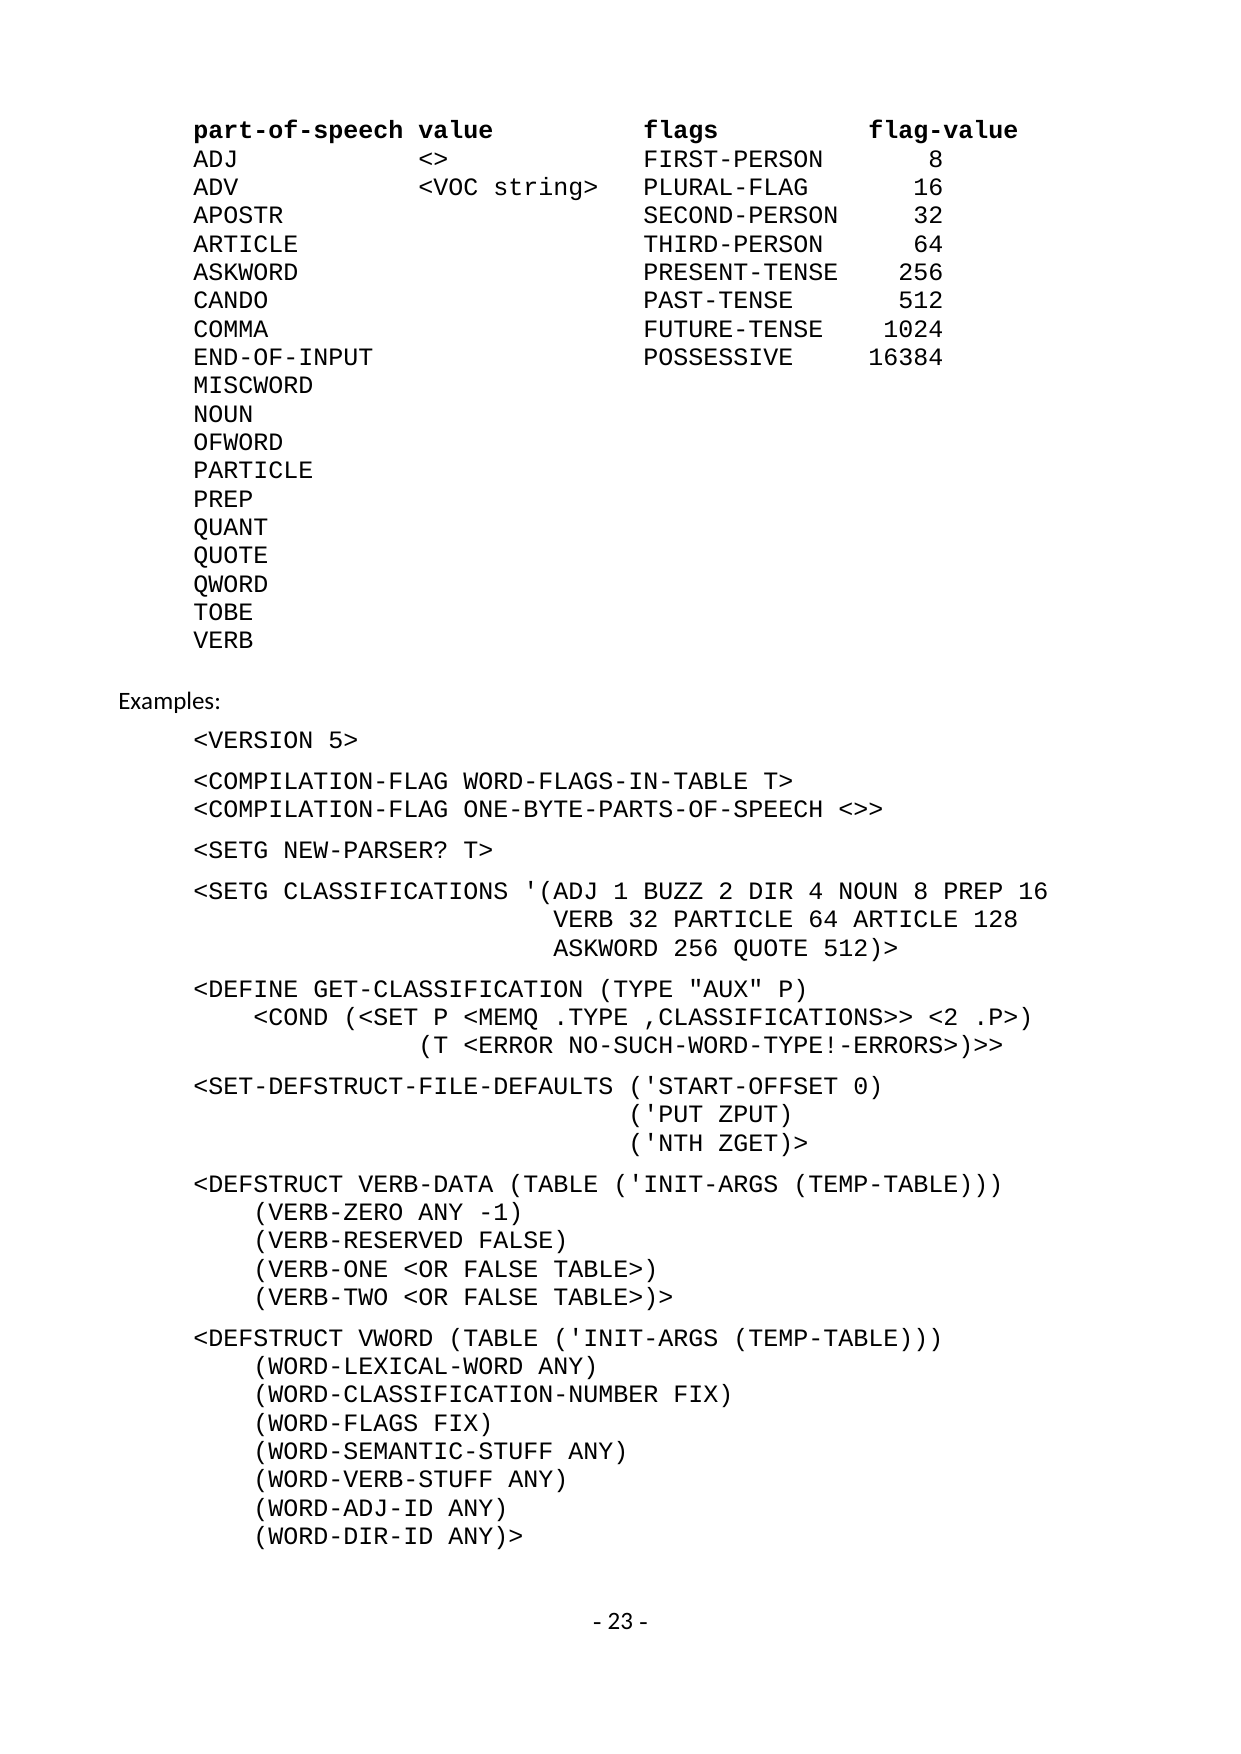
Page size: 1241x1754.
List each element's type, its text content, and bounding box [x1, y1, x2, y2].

text <SETG CLASSIFICATIONS '(ADJ 1 BUZZ 2 DIR 4 NOUN 8 PREP 16 VERB 32 PARTICLE 64 ARTICLE 128 ASKWORD 256 QUOTE 512)> [118, 879, 1122, 964]
text <COMPILATION-FLAG WORD-FLAGS-IN-TABLE T> <COMPILATION-FLAG ONE-BYTE-PARTS-OF-SPEECH <>> [118, 769, 1122, 825]
text <DEFSTRUCT VERB-DATA (TABLE ('INIT-ARGS (TEMP-TABLE))) (VERB-ZERO ANY -1) (VERB-RESERVED FALSE) (VERB-ONE <OR FALSE TABLE>) (VERB-TWO <OR FALSE TABLE>)> [118, 1171, 1122, 1313]
text <DEFSTRUCT VWORD (TABLE ('INIT-ARGS (TEMP-TABLE))) (WORD-LEXICAL-WORD ANY) (WORD-CLASSIFICATION-NUMBER FIX) (WORD-FLAGS FIX) (WORD-SEMANTIC-STUFF ANY) (WORD-VERB-STUFF ANY) (WORD-ADJ-ID ANY) (WORD-DIR-ID ANY)> [118, 1325, 1122, 1552]
text Examples: [118, 685, 1122, 715]
text <VERSION 5> [118, 728, 1122, 756]
text TOBE [118, 600, 1122, 628]
text <SET-DEFSTRUCT-FILE-DEFAULTS ('START-OFFSET 0) ('PUT ZPUT) ('NTH ZGET)> [118, 1074, 1122, 1159]
text VERB [118, 628, 1122, 656]
text <DEFINE GET-CLASSIFICATION (TYPE "AUX" P) <COND (<SET P <MEMQ .TYPE ,CLASSIFICATIONS>> <2 .P>) (T <ERROR NO-SUCH-WORD-TYPE!-ERRORS>)>> [118, 976, 1122, 1061]
text <SETG NEW-PARSER? T> [118, 838, 1122, 866]
text ADJ <> FIRST-PERSON 8 ADV <VOC string> PLURAL-FLAG 16 APOSTR SECOND-PERSON 32 ARTICLE THIRD-PERSON 64 ASKWORD PRESENT-TENSE 256 CANDO PAST-TENSE 512 COMMA FUTURE-TENSE 1024 END-OF-INPUT POSSESSIVE 16384 MISCWORD NOUN OFWORD PARTICLE PREP QUANT QUOTE QWORD [118, 146, 1122, 600]
text part-of-speech value flags flag-value [118, 118, 1122, 146]
